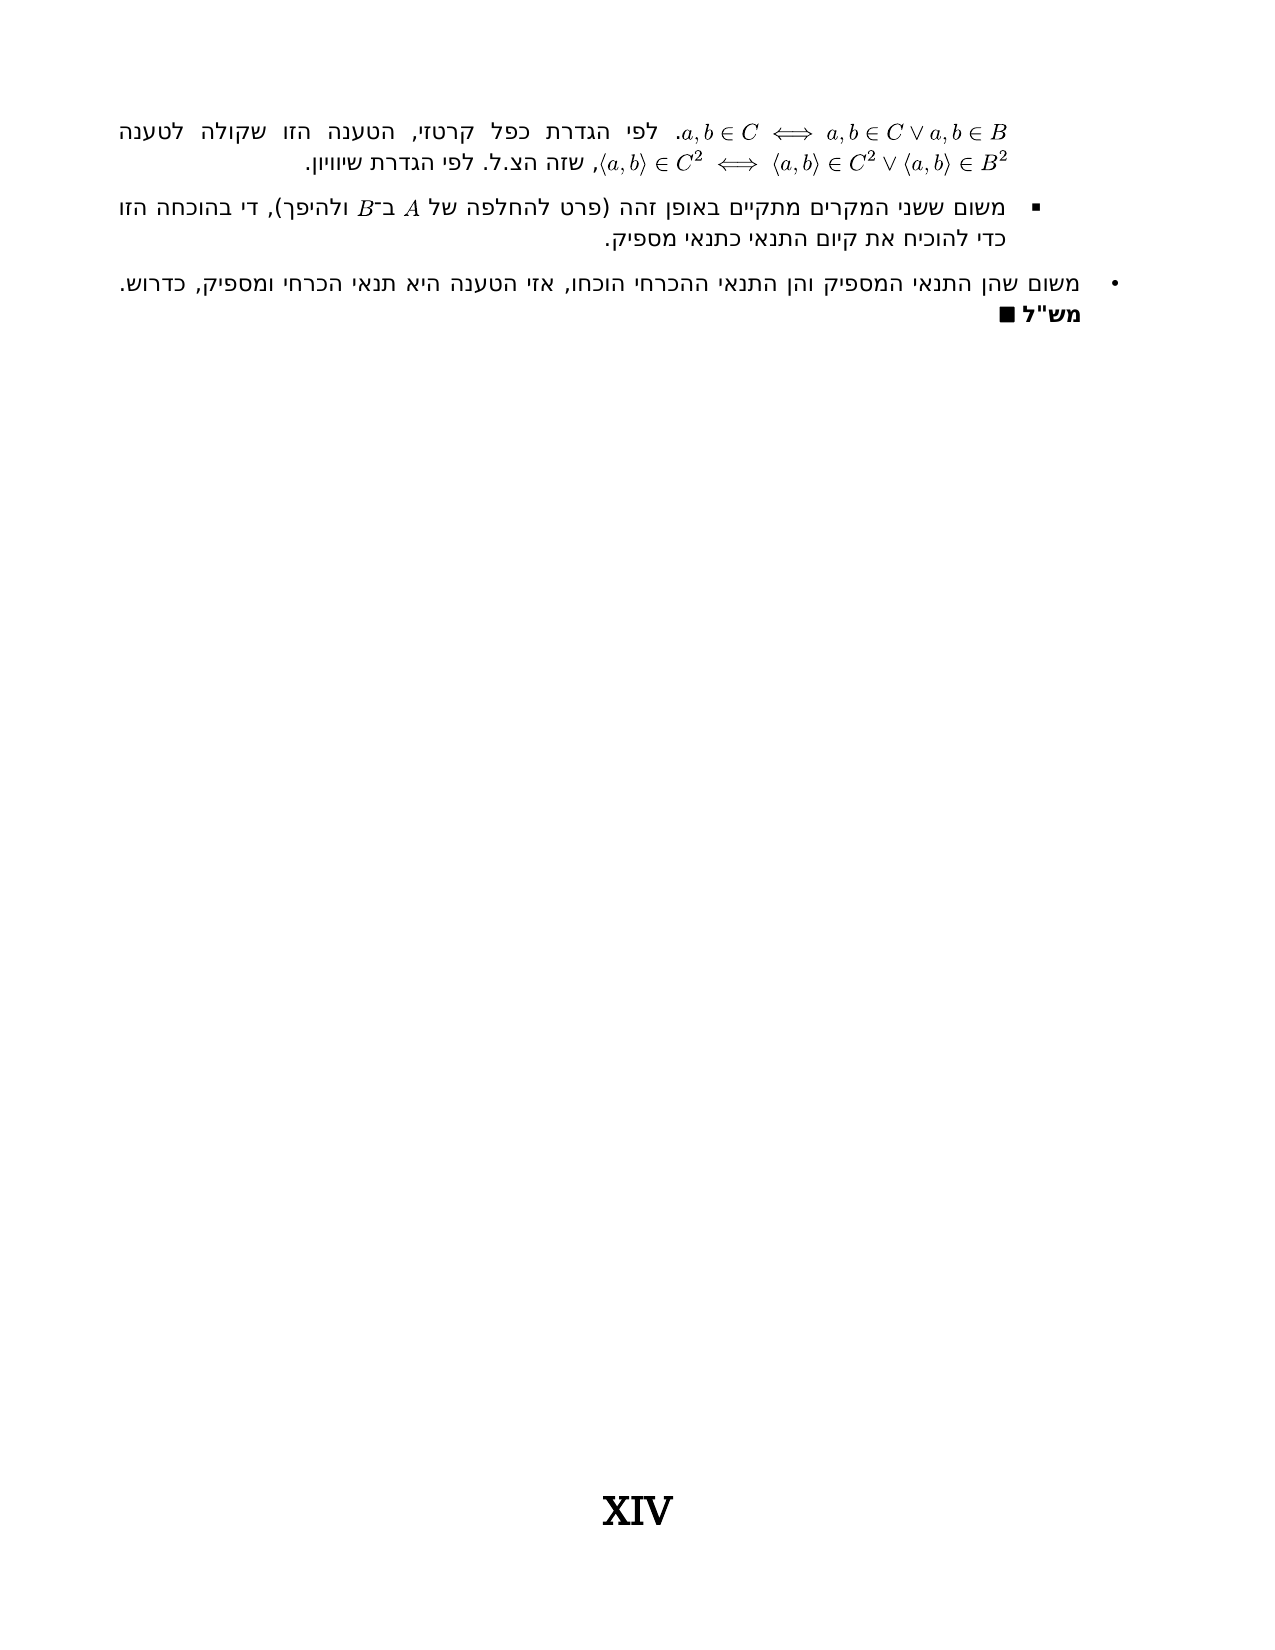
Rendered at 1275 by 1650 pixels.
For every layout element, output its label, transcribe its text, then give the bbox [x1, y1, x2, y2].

list משום שהן התנאי המספיק והן התנאי ההכרחי הוכחו, אזי הטענה היא תנאי הכרחי ומספיק, כדרוש. מש"ל [118, 270, 1119, 328]
list . לפי הגדרת כפל קרטזי, הטענה הזו שקולה לטענה , שזה הצ.ל. לפי הגדרת שיוויון. [118, 118, 1044, 176]
list משום ששני המקרים מתקיים באופן זהה (פרט להחלפה של ב־ ולהיפך), די בהוכחה הזו כדי להוכיח את קיום התנאי כתנאי מספיק. [118, 194, 1044, 252]
